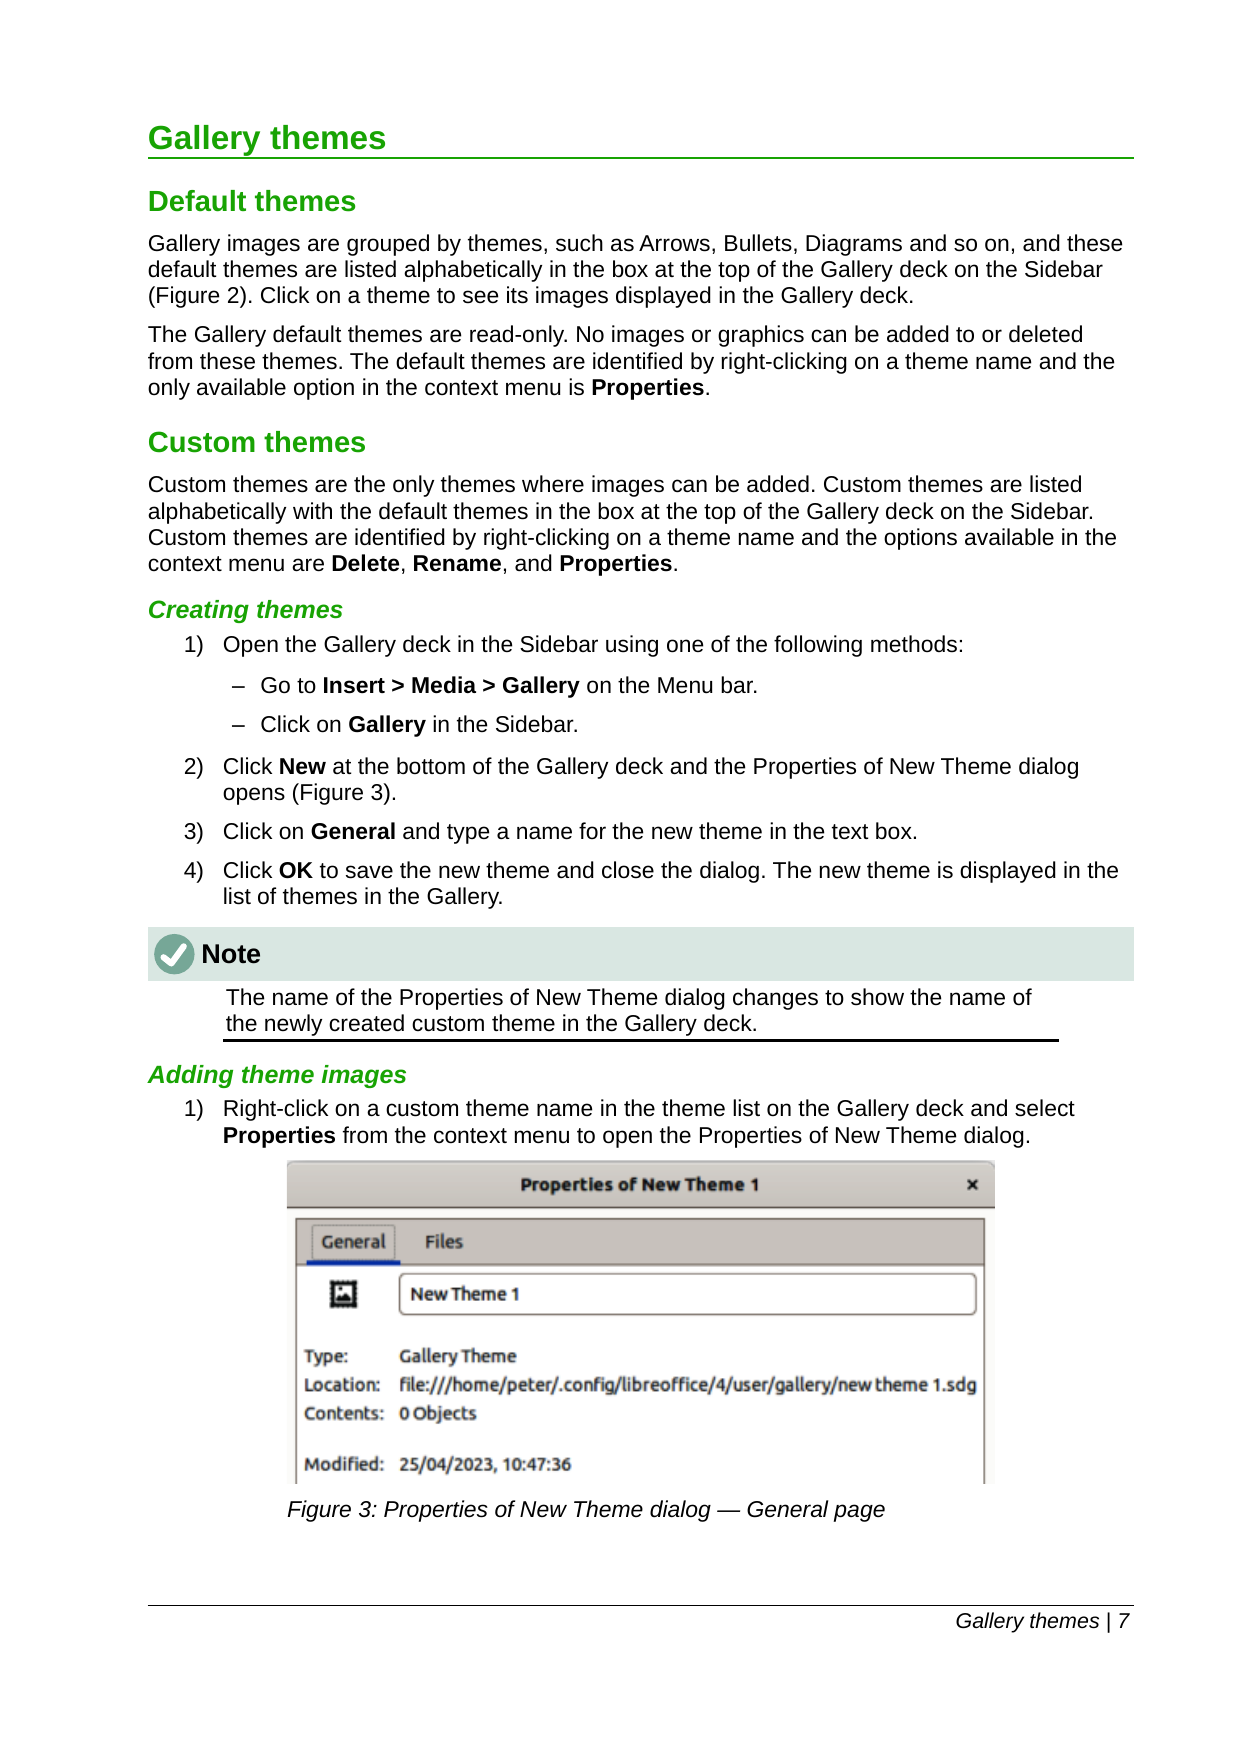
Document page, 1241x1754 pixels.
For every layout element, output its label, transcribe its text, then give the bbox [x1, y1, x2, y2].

list Go to Insert > Media > Gallery on the Menu bar. [229, 669, 1134, 699]
text The Gallery default themes are read-only. No images or graphics can be added to or deleted from these themes. The default themes are identified by right-clicking on a theme name and the only available option in the context menu is Properties. [148, 321, 1134, 400]
list Click OK to save the new theme and close the dialog. The new theme is displayed in the list of themes in the Gallery. [204, 857, 1134, 910]
picture [286, 1160, 995, 1484]
subtitle Creating themes [148, 596, 1134, 624]
list Open the Gallery deck in the Sidebar using one of the following methods: [204, 631, 1134, 657]
list Right-click on a custom theme name in the theme list on the Gallery deck and select Properties from the context menu to open the Properties of New Theme dialog. [204, 1095, 1134, 1148]
text Figure 3: Properties of New Theme dialog — General page [287, 1496, 995, 1522]
subtitle Gallery themes [148, 118, 1134, 157]
subtitle Custom themes [148, 425, 1134, 459]
text Gallery images are grouped by themes, such as Arrows, Bullets, Diagrams and so on, and these default themes are listed alphabetically in the box at the top of the Gallery deck on the Sidebar (Figure 2). Click on a theme to see its images displayed in the Gallery deck. [148, 230, 1134, 309]
list Click on General and type a name for the new theme in the text box. [204, 818, 1134, 844]
text The name of the Properties of New Theme dialog changes to show the name of the newly created custom theme in the Gallery deck. [223, 981, 1059, 1039]
subtitle Note [148, 927, 1134, 981]
subtitle Adding theme images [148, 1060, 1134, 1089]
text Custom themes are the only themes where images can be added. Custom themes are listed alphabetically with the default themes in the box at the top of the Gallery deck on the Sidebar. Custom themes are identified by right-clicking on a theme name and the options available in the context menu are Delete, Rename, and Properties. [148, 471, 1134, 577]
list Click on Gallery in the Sidebar. [229, 708, 1134, 740]
subtitle Default themes [148, 184, 1134, 217]
list Click New at the bottom of the Gallery deck and the Properties of New Theme dialog opens (Figure 3). [204, 753, 1134, 806]
